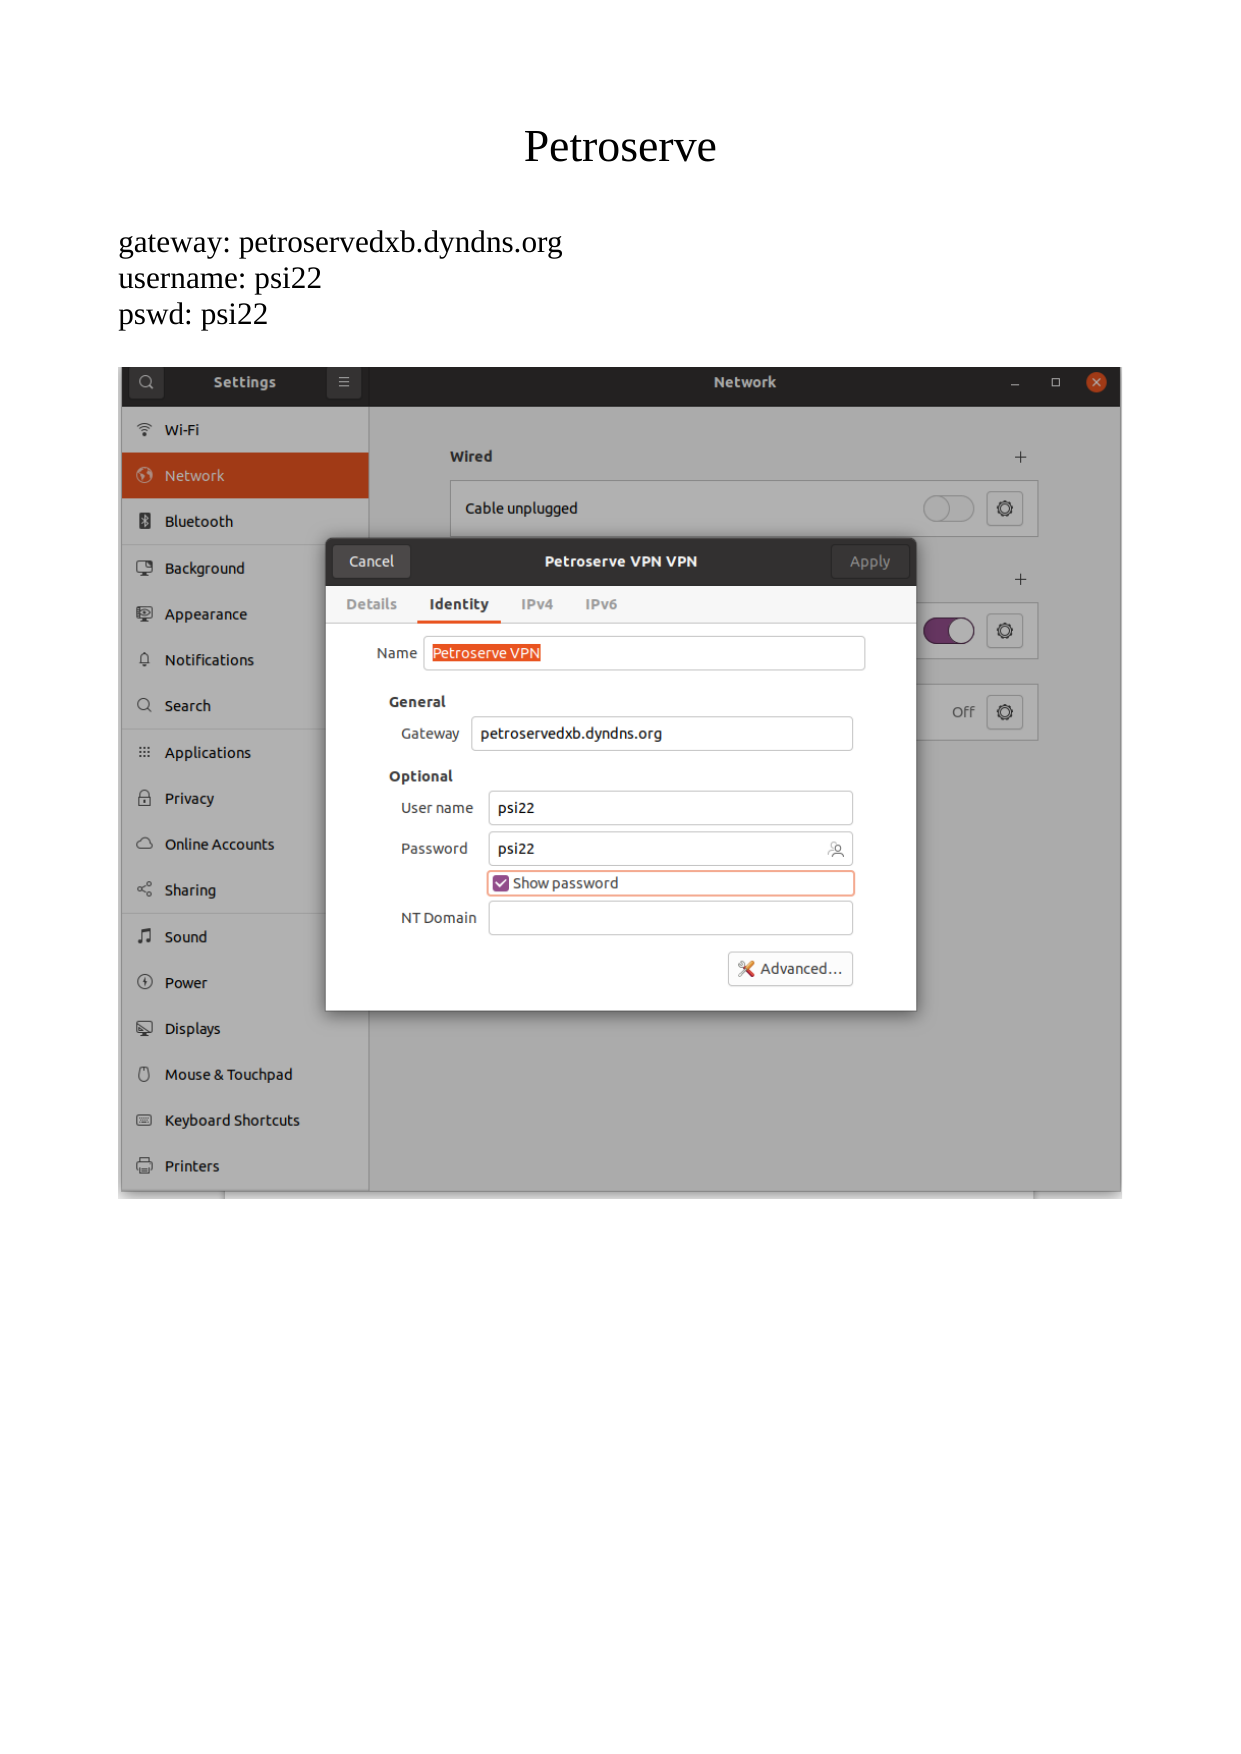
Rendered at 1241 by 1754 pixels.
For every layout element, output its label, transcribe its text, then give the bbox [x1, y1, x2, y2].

text username: psi22 pswd: psi22 [118, 259, 1122, 331]
text gateway: petroservedxb.dyndns.org [118, 223, 1122, 259]
text Petroserve [118, 118, 1122, 171]
picture [118, 367, 1123, 1199]
